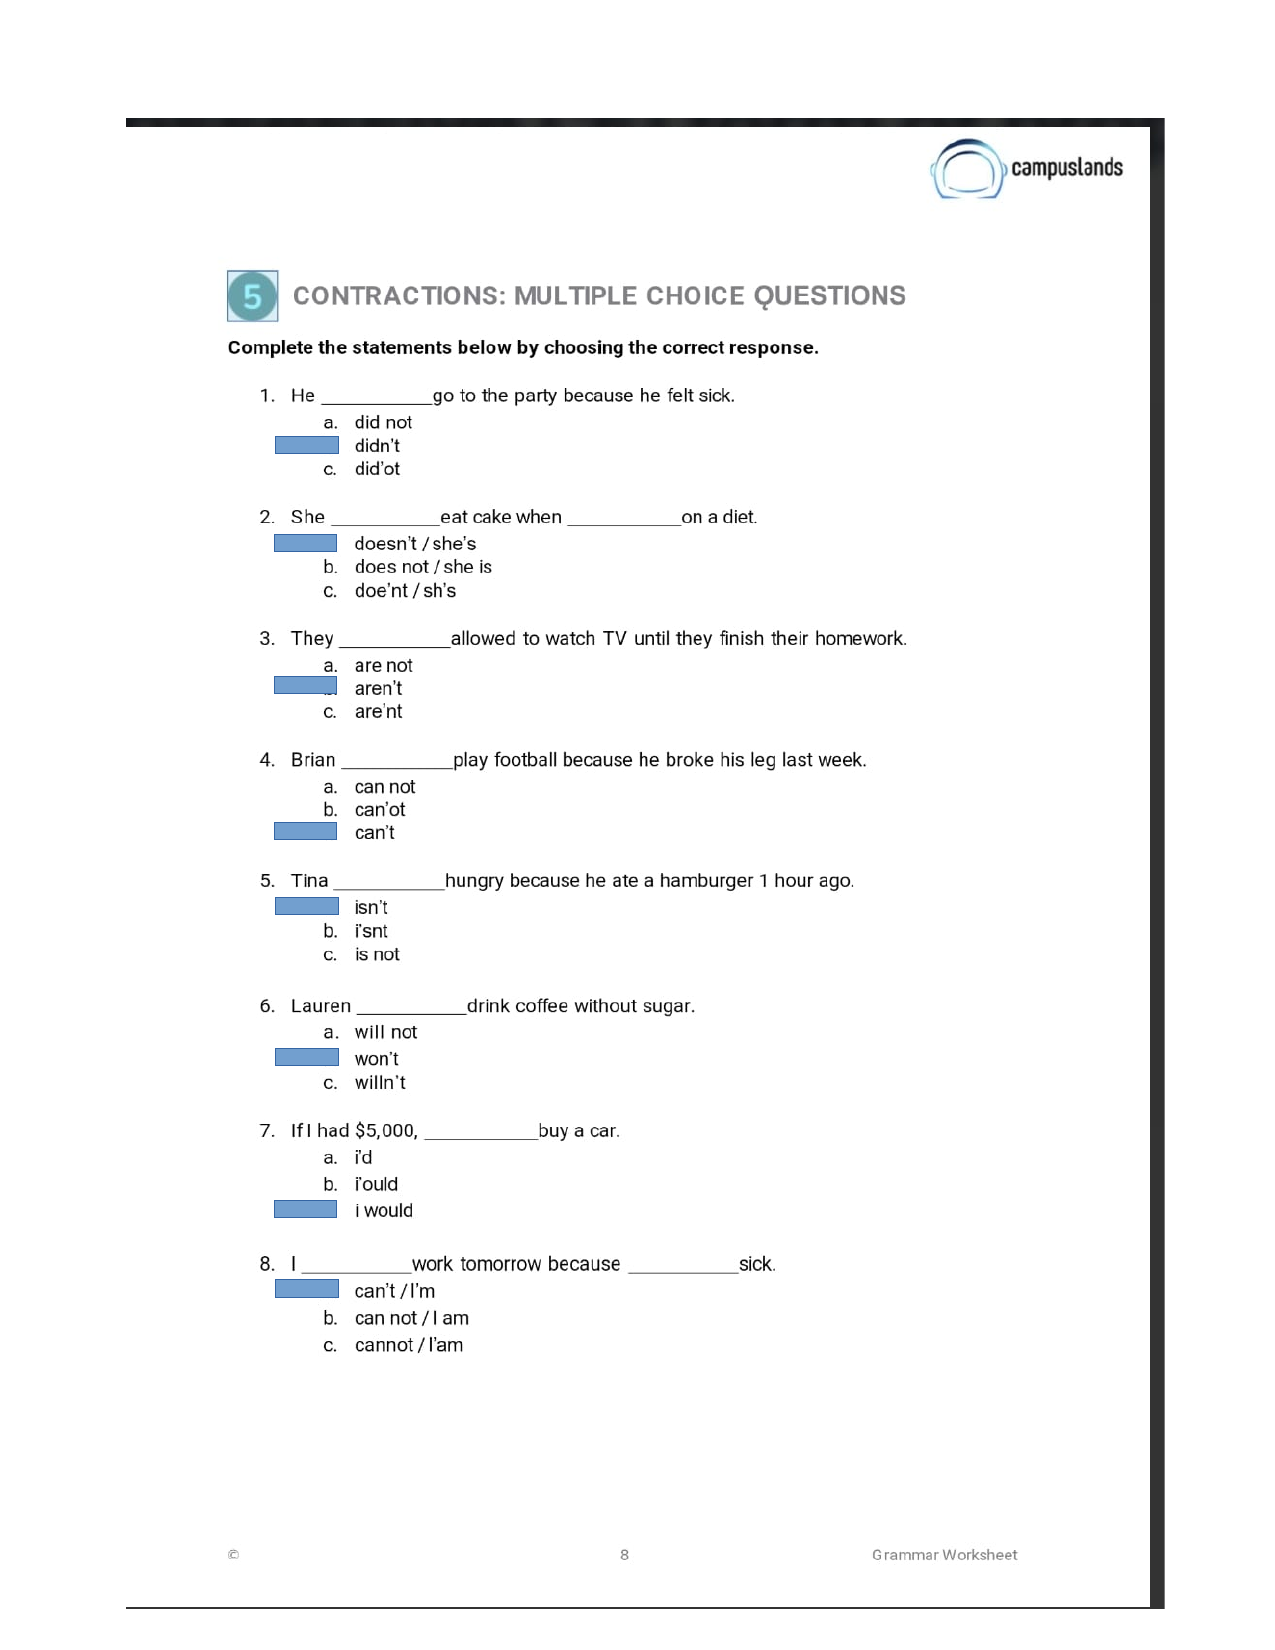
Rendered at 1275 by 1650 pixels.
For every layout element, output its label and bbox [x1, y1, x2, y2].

picture [126, 118, 1165, 1609]
